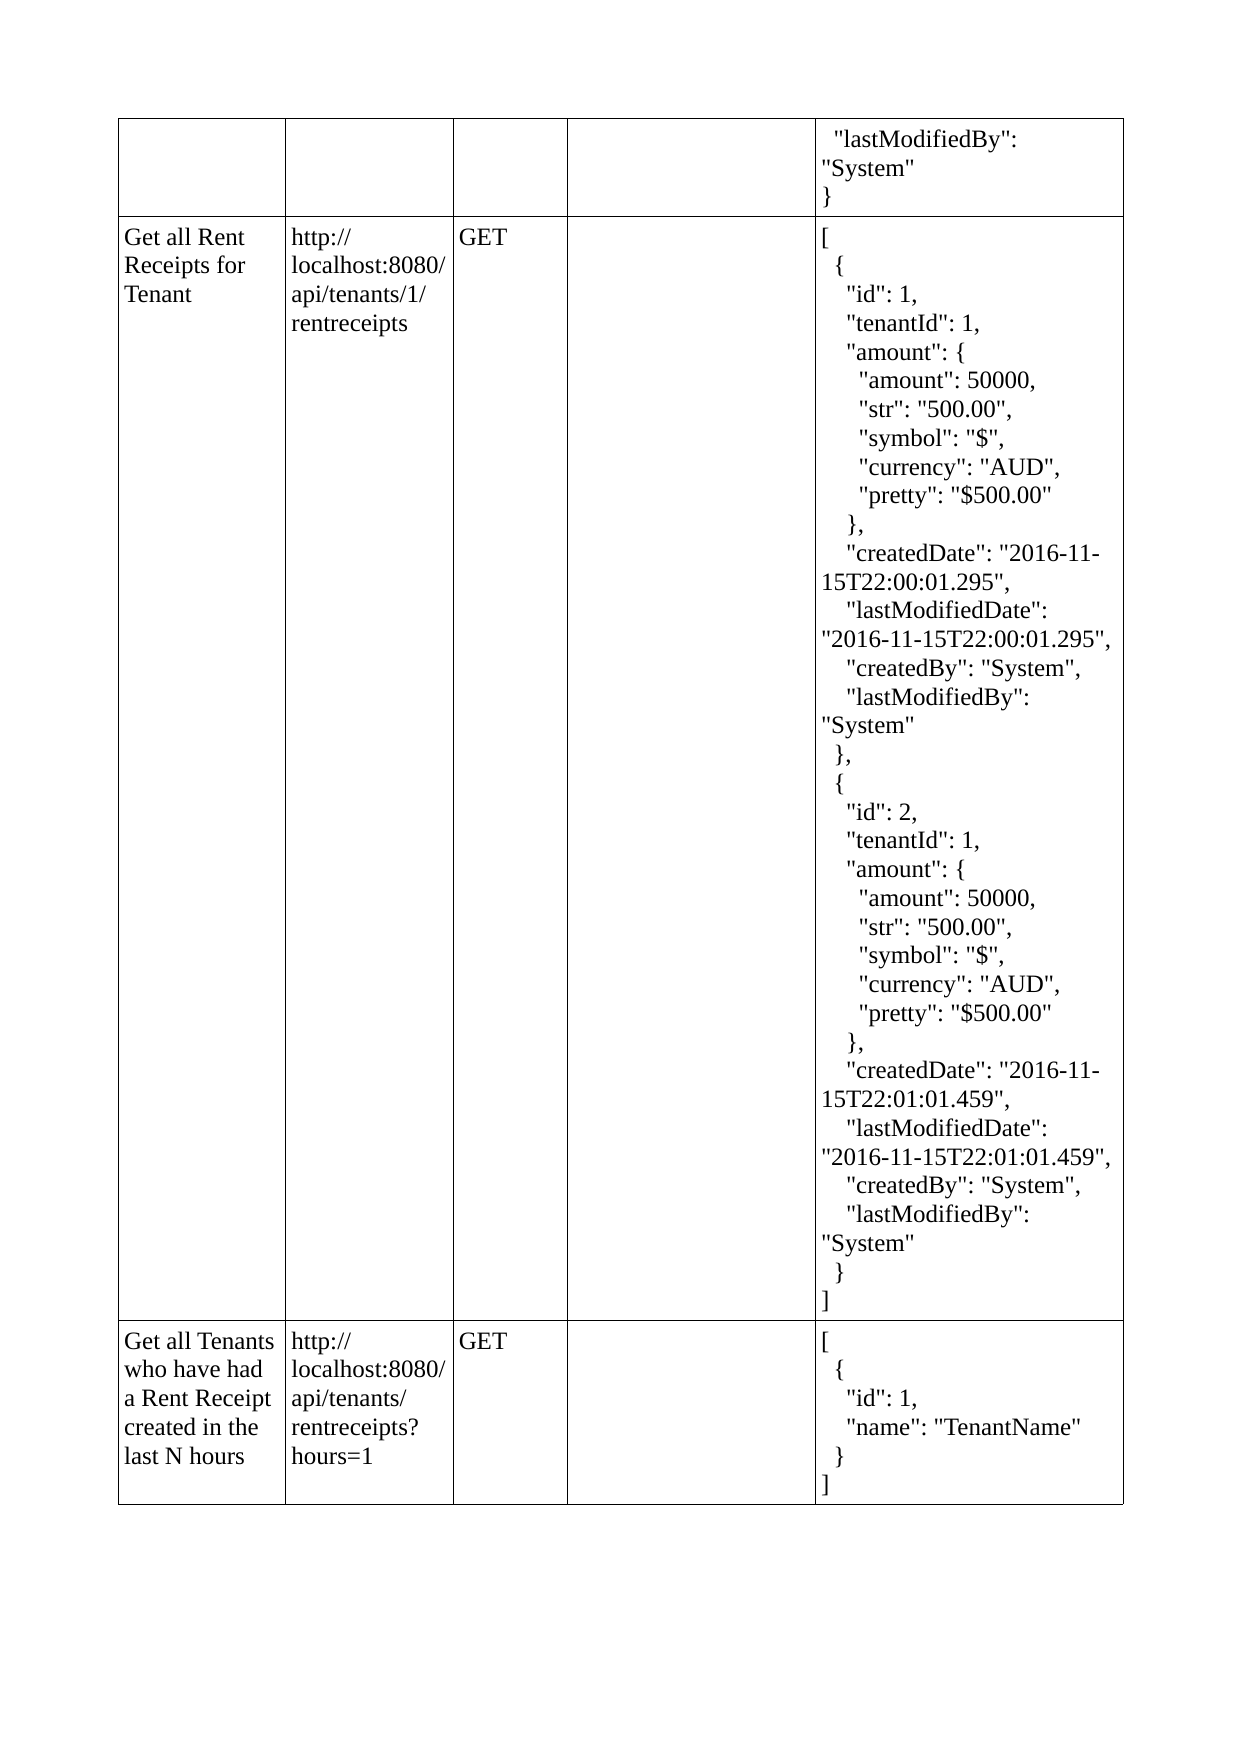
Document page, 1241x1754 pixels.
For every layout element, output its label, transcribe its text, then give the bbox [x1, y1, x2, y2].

table_cell [ { "id": 1, "tenantId": 1, "amount": { "amount": 50000, "str": "500.00", "symbol": "$", "currency": "AUD", "pretty": "$500.00" }, "createdDate": "2016-11-15T22:00:01.295", "lastModifiedDate": "2016-11-15T22:00:01.295", "createdBy": "System", "lastModifiedBy": "System" }, { "id": 2, "tenantId": 1, "amount": { "amount": 50000, "str": "500.00", "symbol": "$", "currency": "AUD", "pretty": "$500.00" }, "createdDate": "2016-11-15T22:01:01.459", "lastModifiedDate": "2016-11-15T22:01:01.459", "createdBy": "System", "lastModifiedBy": "System" } ] [816, 217, 1123, 1320]
table_cell [568, 119, 815, 216]
table_cell "lastModifiedBy": "System" } [816, 119, 1123, 216]
table_cell [ { "id": 1, "name": "TenantName" } ] [816, 1321, 1123, 1504]
table_cell [568, 217, 815, 1320]
table_cell http://localhost:8080/api/tenants/rentreceipts?hours=1 [286, 1321, 453, 1504]
table_cell GET [454, 217, 567, 1320]
table_cell http://localhost:8080/api/tenants/1/rentreceipts [286, 217, 453, 1320]
table_cell Get all Tenants who have had a Rent Receipt created in the last N hours [119, 1321, 285, 1504]
table_cell Get all Rent Receipts for Tenant [119, 217, 285, 1320]
table_cell GET [454, 1321, 567, 1504]
table_cell [568, 1321, 815, 1504]
table_cell [119, 119, 285, 216]
table_cell [286, 119, 453, 216]
table_cell [454, 119, 567, 216]
